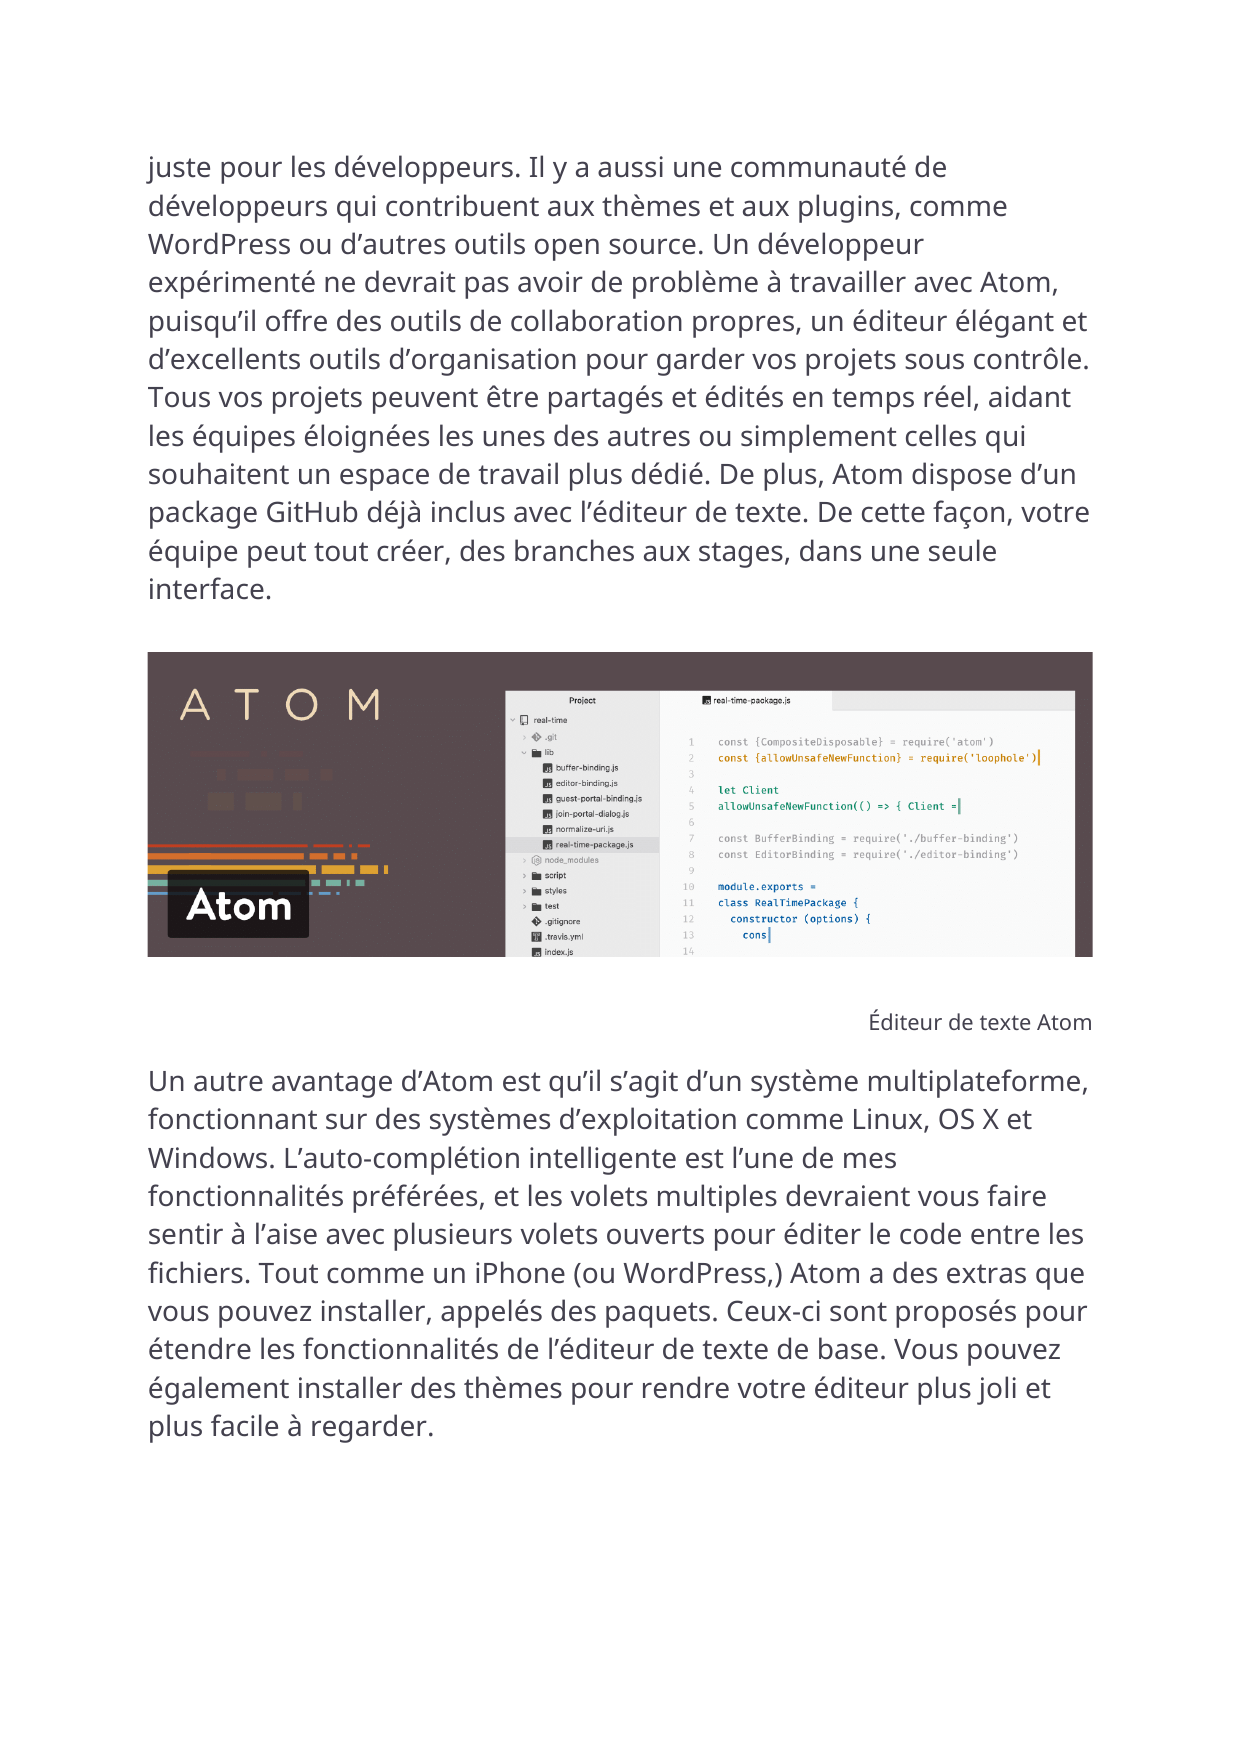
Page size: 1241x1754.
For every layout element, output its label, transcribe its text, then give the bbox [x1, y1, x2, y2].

text Un autre avantage d’Atom est qu’il s’agit d’un système multiplateforme, fonctionnant sur des systèmes d’exploitation comme Linux, OS X et Windows. L’auto-complétion intelligente est l’une de mes fonctionnalités préférées, et les volets multiples devraient vous faire sentir à l’aise avec plusieurs volets ouverts pour éditer le code entre les fichiers. Tout comme un iPhone (ou WordPress,) Atom a des extras que vous pouvez installer, appelés des paquets. Ceux-ci sont proposés pour étendre les fonctionnalités de l’éditeur de texte de base. Vous pouvez également installer des thèmes pour rendre votre éditeur plus joli et plus facile à regarder. [148, 1061, 1093, 1445]
text Tous vos projets peuvent être partagés et édités en temps réel, aidant les équipes éloignées les unes des autres ou simplement celles qui souhaitent un espace de travail plus dédié. De plus, Atom dispose d’un package GitHub déjà inclus avec l’éditeur de texte. De cette façon, votre équipe peut tout créer, des branches aux stages, dans une seule interface. [148, 378, 1093, 608]
text Éditeur de texte Atom [148, 1007, 1093, 1036]
text juste pour les développeurs. Il y a aussi une communauté de développeurs qui contribuent aux thèmes et aux plugins, comme WordPress ou d’autres outils open source. Un développeur expérimenté ne devrait pas avoir de problème à travailler avec Atom, puisqu’il offre des outils de collaboration propres, un éditeur élégant et d’excellents outils d’organisation pour garder vos projets sous contrôle. [148, 148, 1093, 378]
